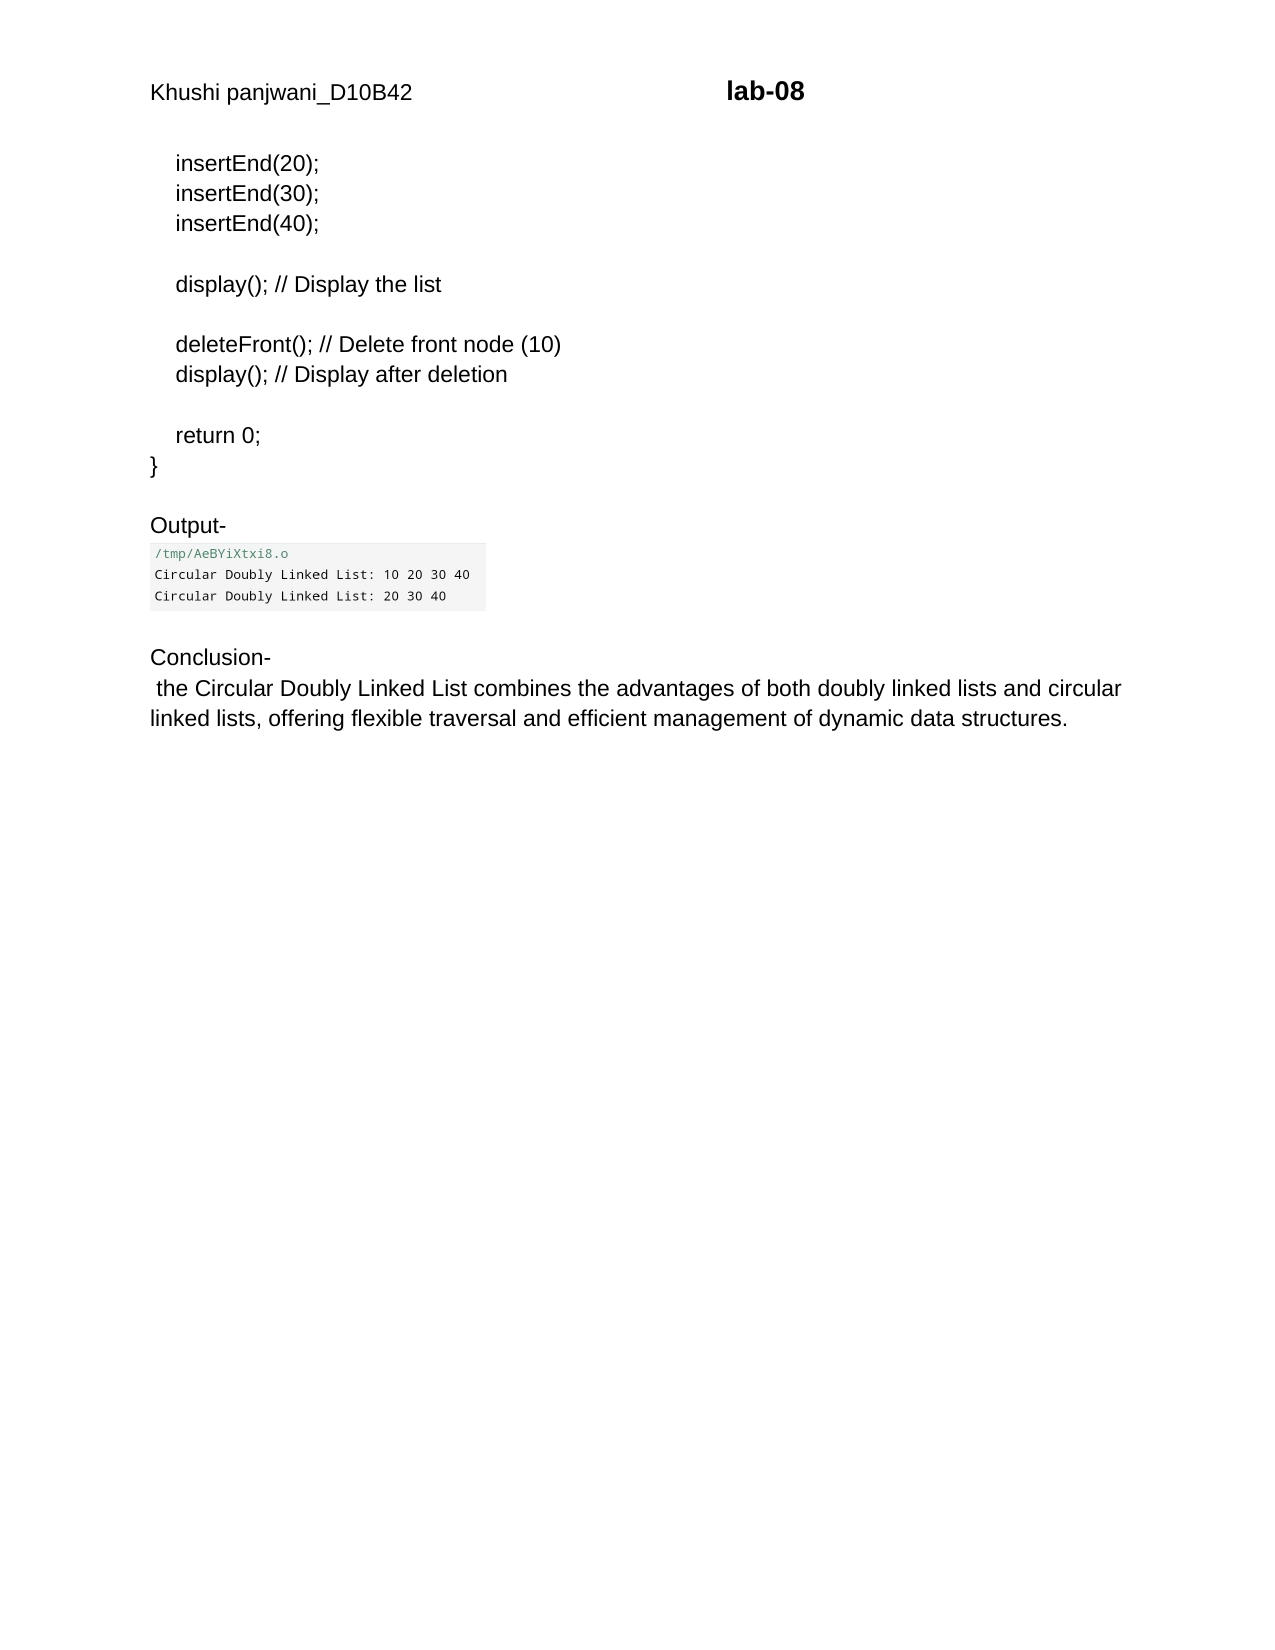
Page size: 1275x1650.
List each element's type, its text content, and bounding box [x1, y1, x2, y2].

text return 0; [150, 422, 1125, 448]
text Conclusion- [150, 644, 1125, 671]
text insertEnd(30); [150, 180, 1125, 207]
text display(); // Display the list [150, 271, 1125, 297]
text Output- [150, 512, 1125, 539]
text insertEnd(20); [150, 150, 1125, 176]
text display(); // Display after deletion [150, 361, 1125, 388]
text deleteFront(); // Delete front node (10) [150, 331, 1125, 358]
text insertEnd(40); [150, 210, 1125, 237]
text } [150, 452, 1125, 478]
text the Circular Doubly Linked List combines the advantages of both doubly linked lists and circular linked lists, offering flexible traversal and efficient management of dynamic data structures. [150, 674, 1125, 731]
picture [150, 542, 487, 611]
